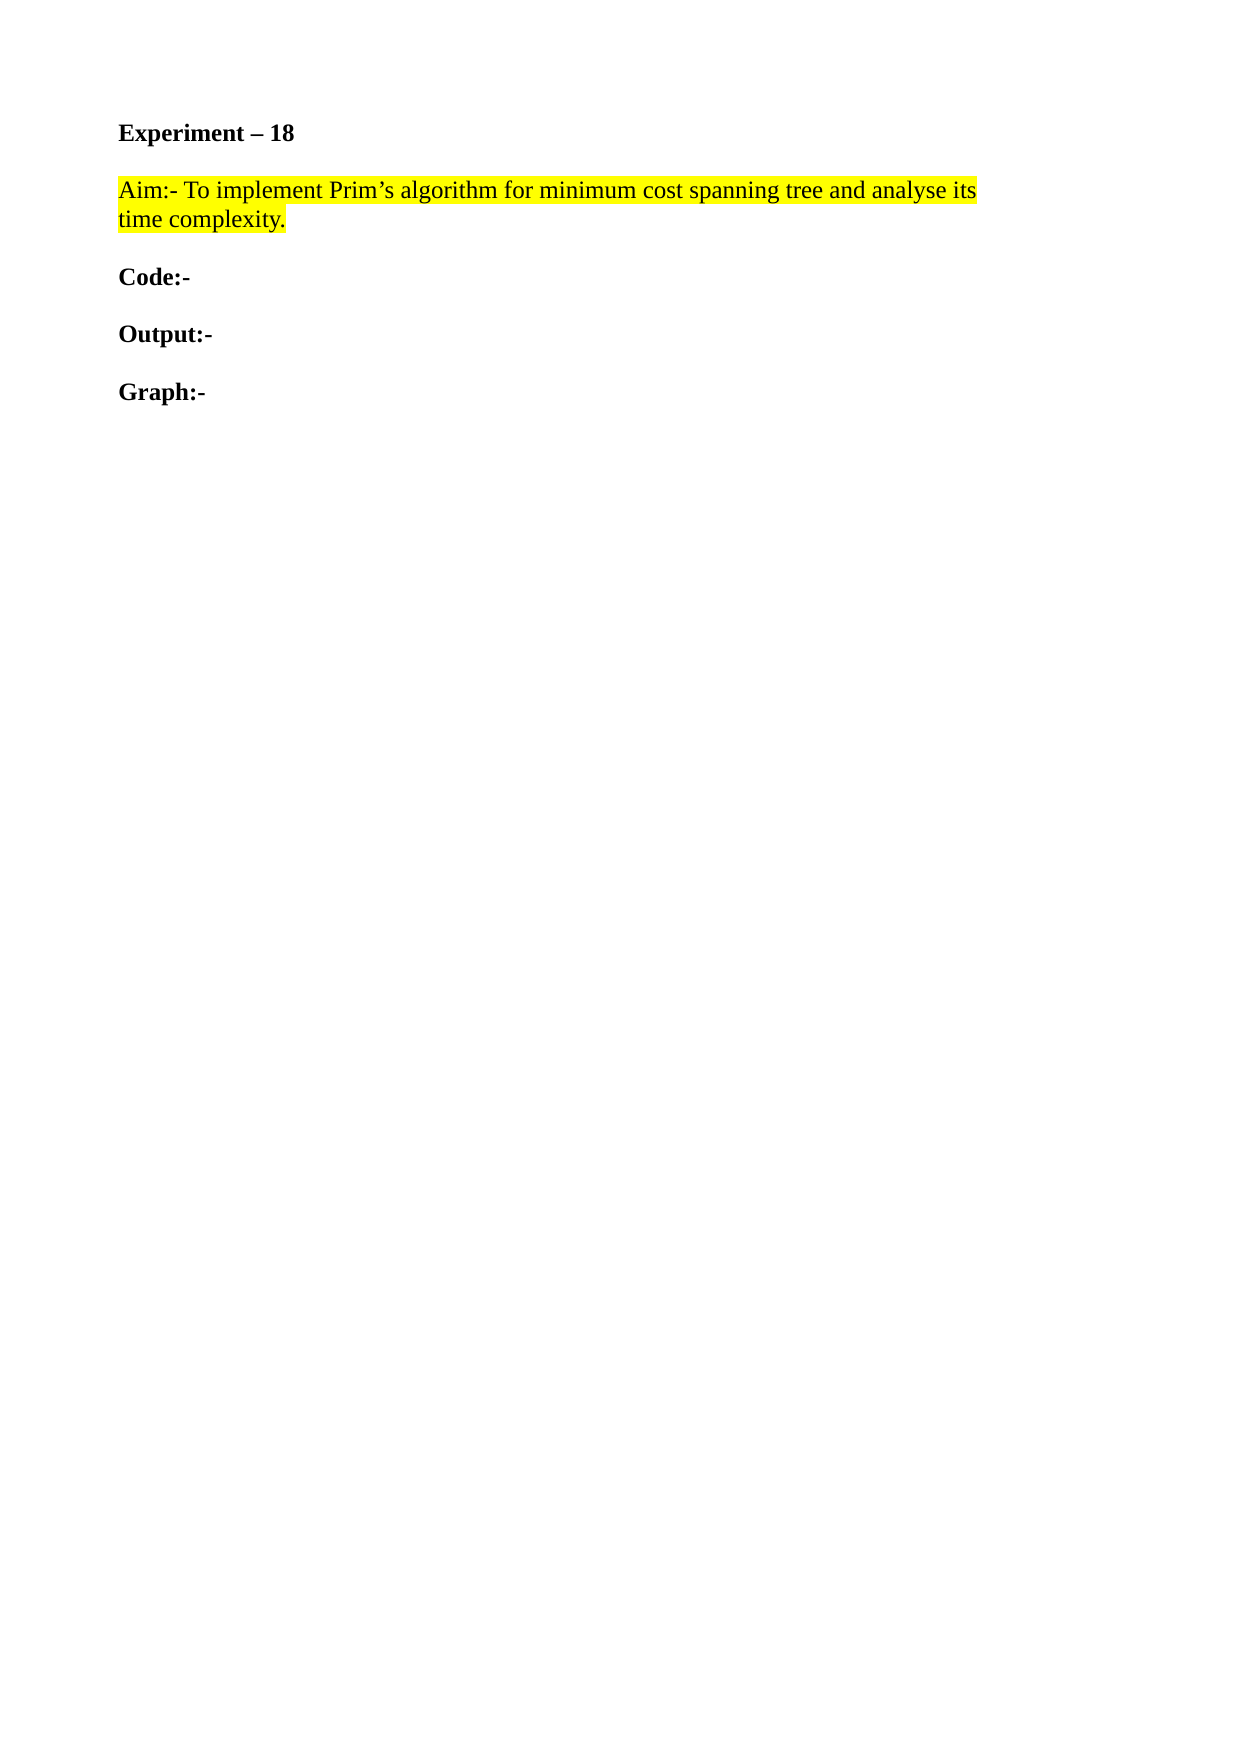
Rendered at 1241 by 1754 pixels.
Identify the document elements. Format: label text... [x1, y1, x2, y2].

text Experiment – 18 [118, 118, 1122, 147]
text Graph:- [118, 377, 1122, 406]
text Output:- [118, 319, 1122, 348]
text Aim:- To implement Prim’s algorithm for minimum cost spanning tree and analyse its [118, 176, 1122, 204]
text time complexity. [118, 204, 1122, 233]
text Code:- [118, 262, 1122, 291]
